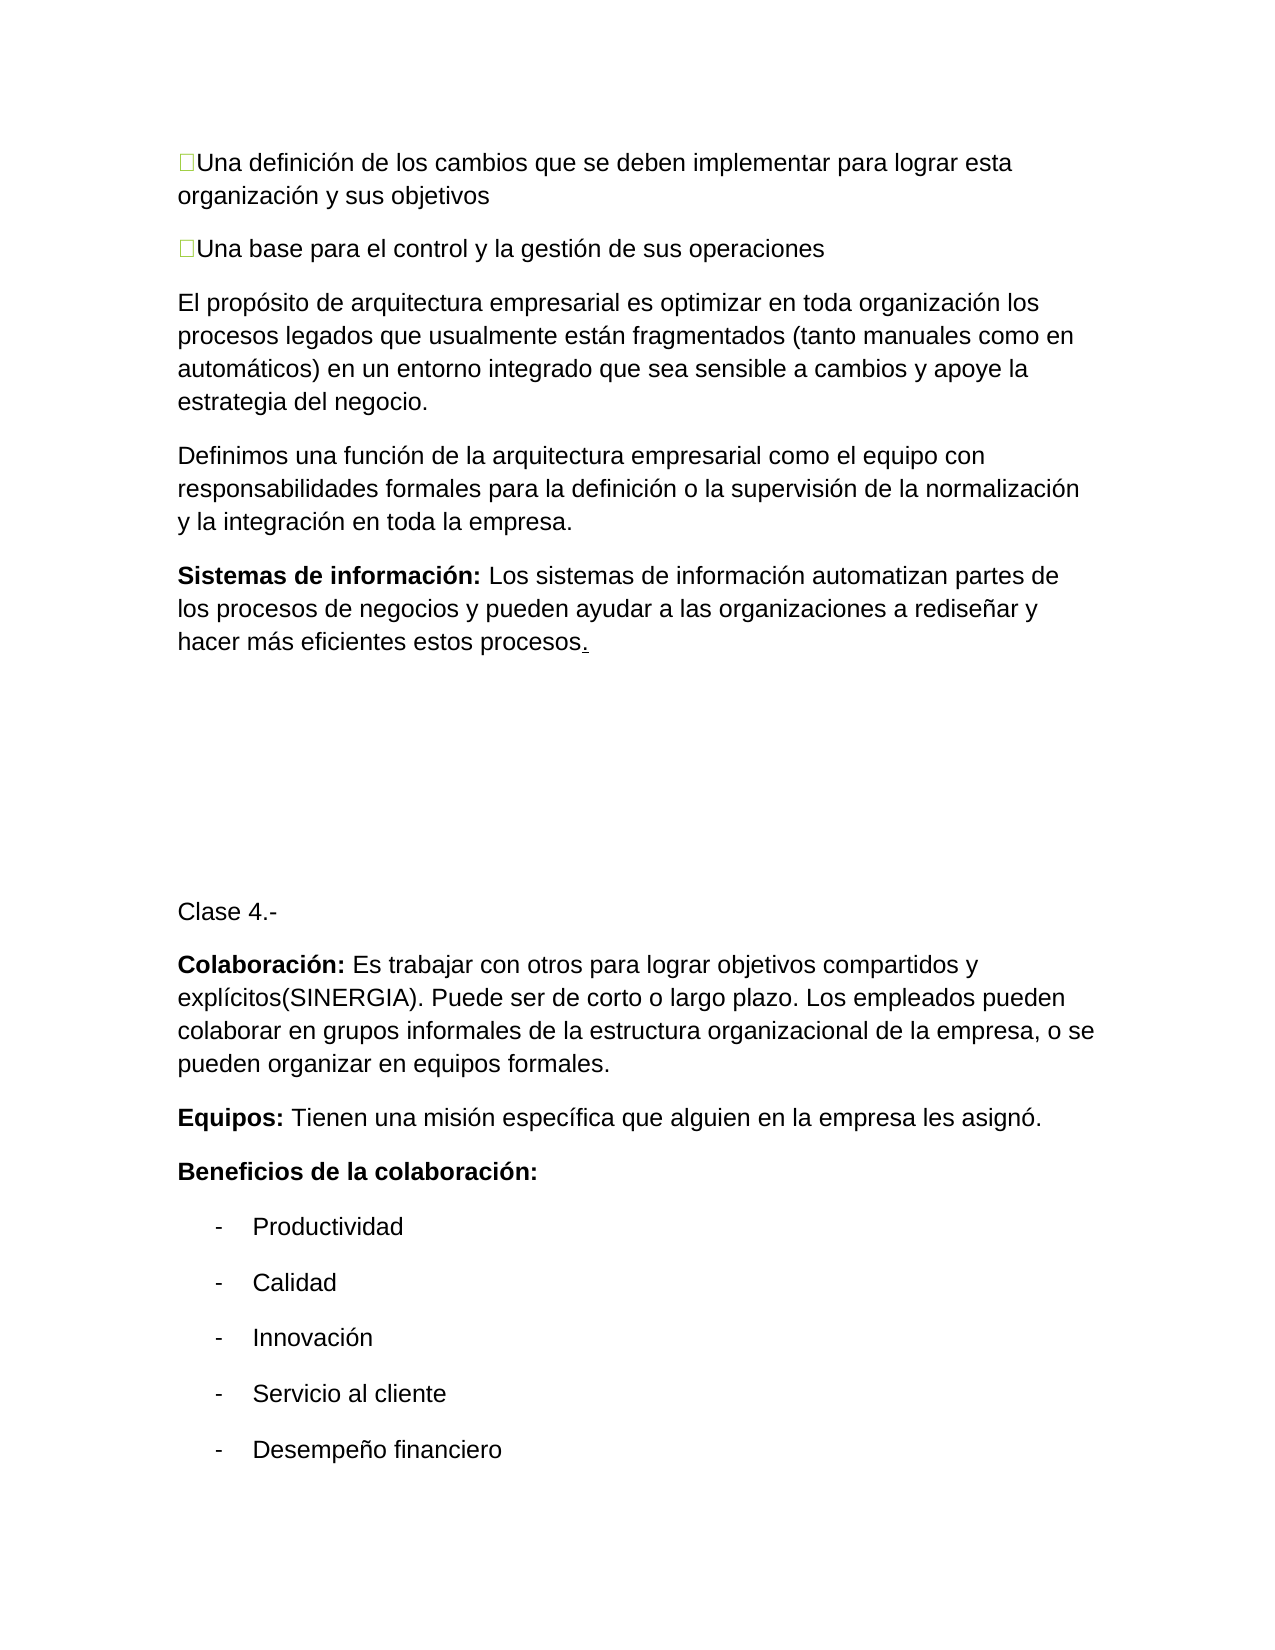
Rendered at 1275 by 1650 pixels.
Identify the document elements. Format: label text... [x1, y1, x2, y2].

list Innovación [215, 1323, 1098, 1353]
list Desempeño financiero [215, 1434, 1098, 1465]
list Calidad [215, 1267, 1098, 1297]
text Clase 4.- [177, 896, 1098, 925]
text Sistemas de información: Los sistemas de información automatizan partes de los procesos de negocios y pueden ayudar a las organizaciones a rediseñar y hacer más eficientes estos procesos. [177, 561, 1098, 656]
list Servicio al cliente [215, 1378, 1098, 1409]
text Definimos una función de la arquitectura empresarial como el equipo con responsabilidades formales para la definición o la supervisión de la normalización y la integración en toda la empresa. [177, 441, 1098, 536]
text El propósito de arquitectura empresarial es optimizar en toda organización los procesos legados que usualmente están fragmentados (tanto manuales como en automáticos) en un entorno integrado que sea sensible a cambios y apoye la estrategia del negocio. [177, 288, 1098, 416]
text Beneficios de la colaboración: [177, 1157, 1098, 1186]
text Una base para el control y la gestión de sus operaciones [177, 234, 1098, 263]
text Una definición de los cambios que se deben implementar para lograr esta organización y sus objetivos [177, 148, 1098, 209]
text Equipos: Tienen una misión específica que alguien en la empresa les asignó. [177, 1103, 1098, 1132]
list Productividad [215, 1211, 1098, 1241]
text Colaboración: Es trabajar con otros para lograr objetivos compartidos y explícitos(SINERGIA). Puede ser de corto o largo plazo. Los empleados pueden colaborar en grupos informales de la estructura organizacional de la empresa, o se pueden organizar en equipos formales. [177, 950, 1098, 1078]
